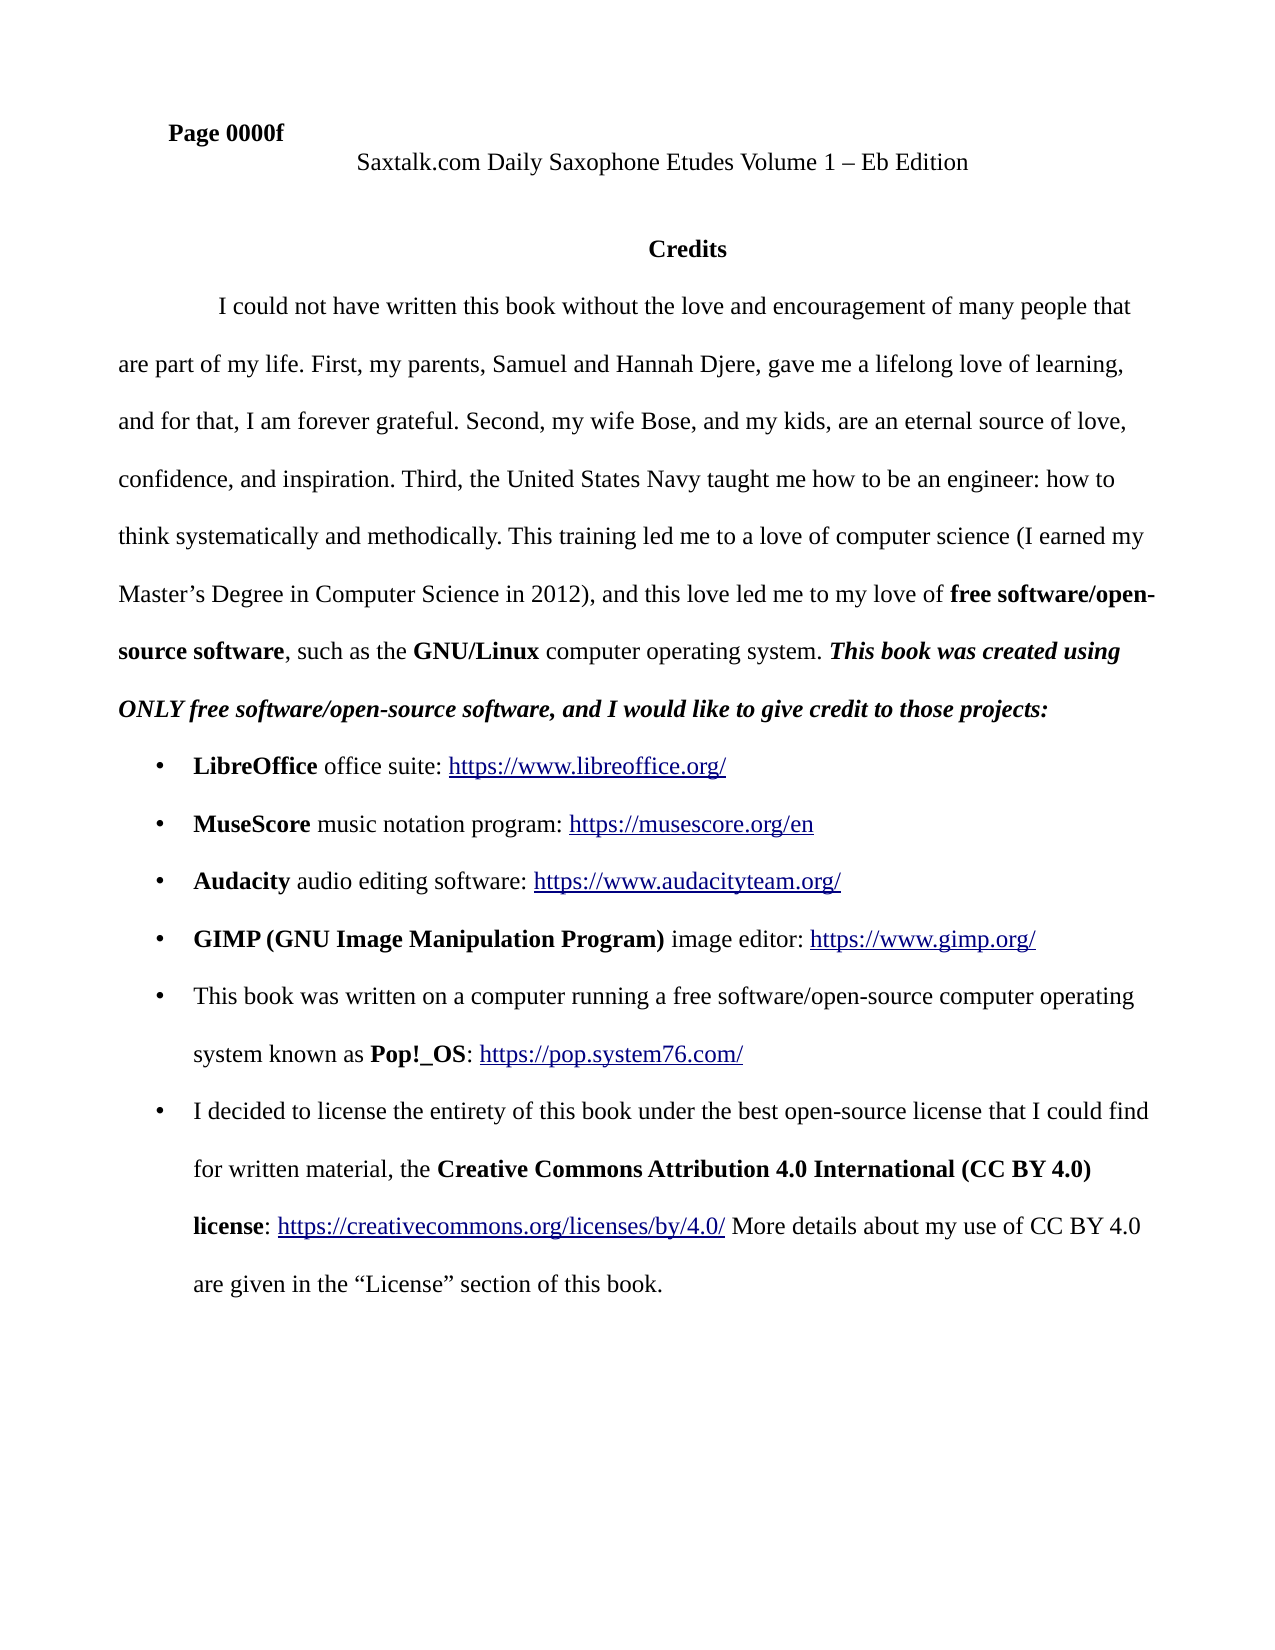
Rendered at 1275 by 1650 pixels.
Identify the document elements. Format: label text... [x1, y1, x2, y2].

list I decided to license the entirety of this book under the best open-source license that I could find for written material, the Creative Commons Attribution 4.0 International (CC BY 4.0) license: https://creativecommons.org/licenses/by/4.0/ More details about my use of CC BY 4.0 are given in the “License” section of this book. [156, 1096, 1157, 1298]
list GIMP (GNU Image Manipulation Program) image editor: https://www.gimp.org/ [156, 924, 1157, 953]
list MuseScore music notation program: https://musescore.org/en [156, 809, 1157, 838]
list This book was written on a computer running a free software/open-source computer operating system known as Pop!_OS: https://pop.system76.com/ [156, 981, 1157, 1068]
text I could not have written this book without the love and encouragement of many people that are part of my life. First, my parents, Samuel and Hannah Djere, gave me a lifelong love of learning, and for that, I am forever grateful. Second, my wife Bose, and my kids, are an eternal source of love, confidence, and inspiration. Third, the United States Navy taught me how to be an engineer: how to think systematically and methodically. This training led me to a love of computer science (I earned my Master’s Degree in Computer Science in 2012), and this love led me to my love of free software/open-source software, such as the GNU/Linux computer operating system. This book was created using ONLY free software/open-source software, and I would like to give credit to those projects: [118, 291, 1157, 723]
list Audacity audio editing software: https://www.audacityteam.org/ [156, 866, 1157, 895]
list LibreOffice office suite: https://www.libreoffice.org/ [156, 751, 1157, 780]
text Credits [118, 234, 1157, 263]
